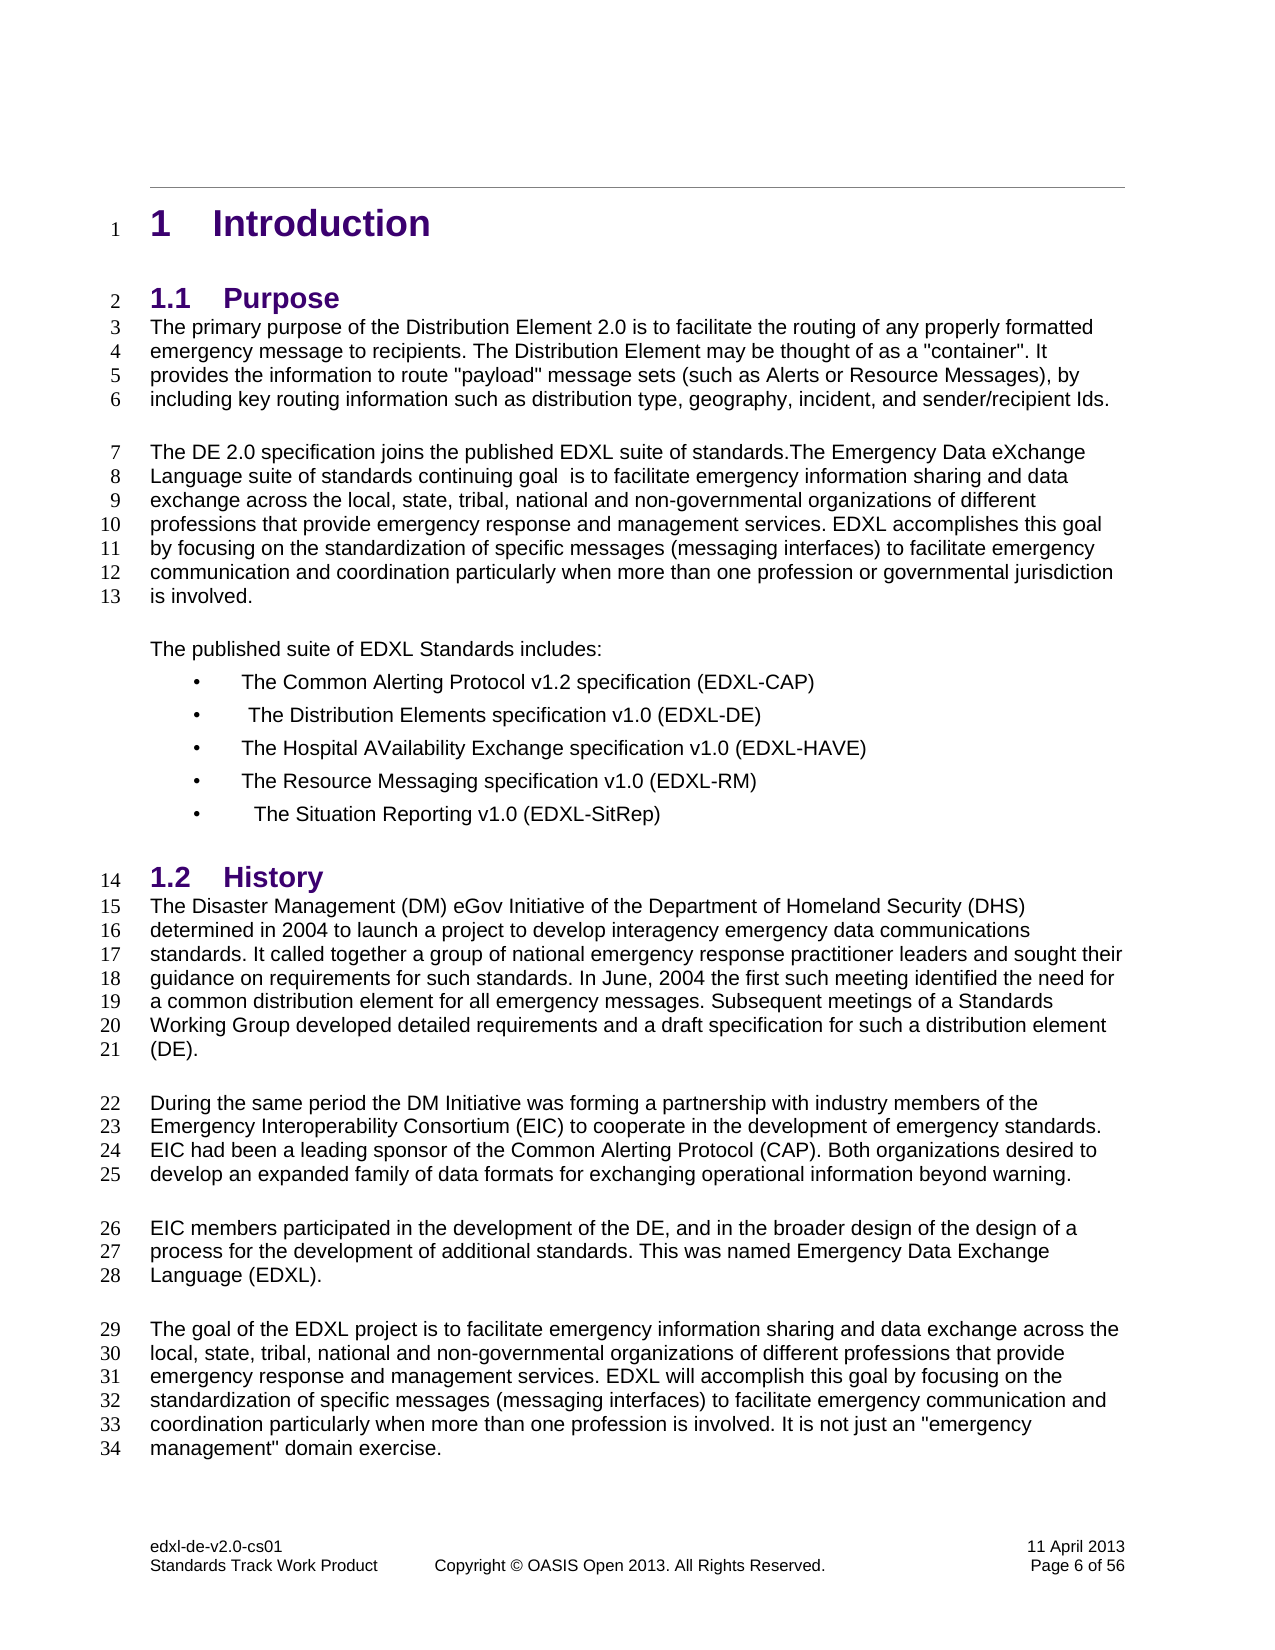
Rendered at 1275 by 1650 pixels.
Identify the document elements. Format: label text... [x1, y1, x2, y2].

text During the same period the DM Initiative was forming a partnership with industry members of the Emergency Interoperability Consortium (EIC) to cooperate in the development of emergency standards. EIC had been a leading sponsor of the Common Alerting Protocol (CAP). Both organizations desired to develop an expanded family of data formats for exchanging operational information beyond warning. [150, 1090, 1125, 1186]
list The Hospital AVailability Exchange specification v1.0 (EDXL-HAVE) [193, 736, 1125, 760]
subtitle History [150, 860, 1125, 893]
text The Disaster Management (DM) eGov Initiative of the Department of Homeland Security (DHS) determined in 2004 to launch a project to develop interagency emergency data communications standards. It called together a group of national emergency response practitioner leaders and sought their guidance on requirements for such standards. In June, 2004 the first such meeting identified the need for a common distribution element for all emergency messages. Subsequent meetings of a Standards Working Group developed detailed requirements and a draft specification for such a distribution element (DE). [150, 893, 1125, 1061]
text The goal of the EDXL project is to facilitate emergency information sharing and data exchange across the local, state, tribal, national and non-governmental organizations of different professions that provide emergency response and management services. EDXL will accomplish this goal by focusing on the standardization of specific messages (messaging interfaces) to facilitate emergency communication and coordination particularly when more than one profession is involved. It is not just an "emergency management" domain exercise. [150, 1316, 1125, 1460]
list The Resource Messaging specification v1.0 (EDXL-RM) [193, 769, 1125, 793]
text The published suite of EDXL Standards includes: [150, 637, 1125, 661]
list The Distribution Elements specification v1.0 (EDXL-DE) [193, 703, 1125, 727]
subtitle Purpose [150, 281, 1125, 315]
text The primary purpose of the Distribution Element 2.0 is to facilitate the routing of any properly formatted emergency message to recipients. The Distribution Element may be thought of as a "container". It provides the information to route "payload" message sets (such as Alerts or Resource Messages), by including key routing information such as distribution type, geography, incident, and sender/recipient Ids. [150, 315, 1125, 411]
text EIC members participated in the development of the DE, and in the broader design of the design of a process for the development of additional standards. This was named Emergency Data Exchange Language (EDXL). [150, 1215, 1125, 1287]
list The Common Alerting Protocol v1.2 specification (EDXL-CAP) [193, 670, 1125, 694]
text The DE 2.0 specification joins the published EDXL suite of standards.The Emergency Data eXchange Language suite of standards continuing goal is to facilitate emergency information sharing and data exchange across the local, state, tribal, national and non-governmental organizations of different professions that provide emergency response and management services. EDXL accomplishes this goal by focusing on the standardization of specific messages (messaging interfaces) to facilitate emergency communication and coordination particularly when more than one profession or governmental jurisdiction is involved. [150, 440, 1125, 608]
subtitle Introduction [150, 188, 1125, 244]
list The Situation Reporting v1.0 (EDXL-SitRep) [193, 802, 1125, 826]
